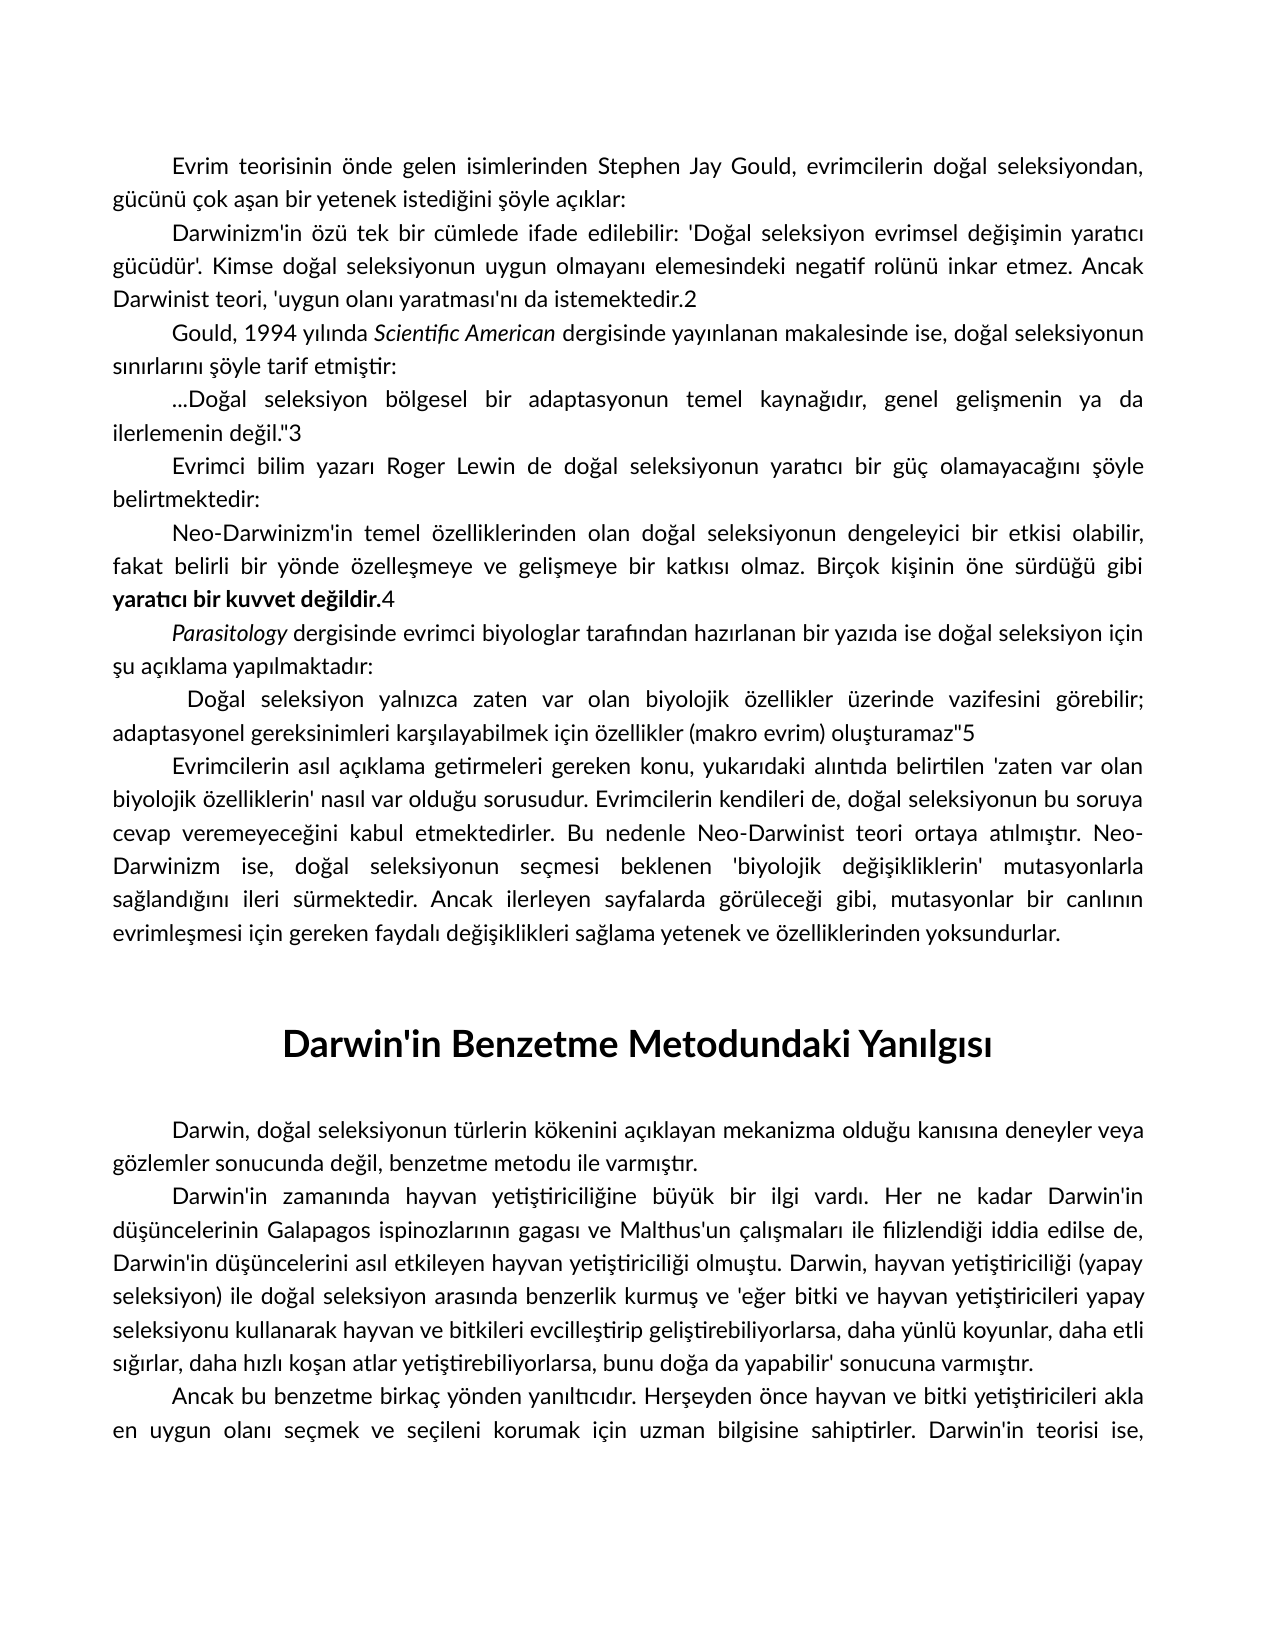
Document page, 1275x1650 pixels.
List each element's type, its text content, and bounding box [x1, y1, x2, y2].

text Darwinizm'in özü tek bir cümlede ifade edilebilir: 'Doğal seleksiyon evrimsel değişimin yaratıcı gücüdür'. Kimse doğal seleksiyonun uygun olmayanı elemesindeki negatif rolünü inkar etmez. Ancak Darwinist teori, 'uygun olanı yaratması'nı da istemektedir.2 [112, 214, 1145, 314]
text Evrimcilerin asıl açıklama getirmeleri gereken konu, yukarıdaki alıntıda belirtilen 'zaten var olan biyolojik özelliklerin' nasıl var olduğu sorusudur. Evrimcilerin kendileri de, doğal seleksiyonun bu soruya cevap veremeyeceğini kabul etmektedirler. Bu nedenle Neo-Darwinist teori ortaya atılmıştır. Neo-Darwinizm ise, doğal seleksiyonun seçmesi beklenen 'biyolojik değişikliklerin' mutasyonlarla sağlandığını ileri sürmektedir. Ancak ilerleyen sayfalarda görüleceği gibi, mutasyonlar bir canlının evrimleşmesi için gereken faydalı değişiklikleri sağlama yetenek ve özelliklerinden yoksundurlar. [112, 748, 1145, 948]
text Doğal seleksiyon yalnızca zaten var olan biyolojik özellikler üzerinde vazifesini görebilir; adaptasyonel gereksinimleri karşılayabilmek için özellikler (makro evrim) oluşturamaz"5 [112, 681, 1145, 748]
text Evrim teorisinin önde gelen isimlerinden Stephen Jay Gould, evrimcilerin doğal seleksiyondan, gücünü çok aşan bir yetenek istediğini şöyle açıklar: [112, 148, 1145, 214]
text Evrimci bilim yazarı Roger Lewin de doğal seleksiyonun yaratıcı bir güç olamayacağını şöyle belirtmektedir: [112, 448, 1145, 514]
text Darwin, doğal seleksiyonun türlerin kökenini açıklayan mekanizma olduğu kanısına deneyler veya gözlemler sonucunda değil, benzetme metodu ile varmıştır. [112, 1111, 1145, 1178]
text ...Doğal seleksiyon bölgesel bir adaptasyonun temel kaynağıdır, genel gelişmenin ya da ilerlemenin değil."3 [112, 381, 1145, 448]
text Darwin'in zamanında hayvan yetiştiriciliğine büyük bir ilgi vardı. Her ne kadar Darwin'in düşüncelerinin Galapagos ispinozlarının gagası ve Malthus'un çalışmaları ile filizlendiği iddia edilse de, Darwin'in düşüncelerini asıl etkileyen hayvan yetiştiriciliği olmuştu. Darwin, hayvan yetiştiriciliği (yapay seleksiyon) ile doğal seleksiyon arasında benzerlik kurmuş ve 'eğer bitki ve hayvan yetiştiricileri yapay seleksiyonu kullanarak hayvan ve bitkileri evcilleştirip geliştirebiliyorlarsa, daha yünlü koyunlar, daha etli sığırlar, daha hızlı koşan atlar yetiştirebiliyorlarsa, bunu doğa da yapabilir' sonucuna varmıştır. [112, 1178, 1145, 1378]
text Parasitology dergisinde evrimci biyologlar tarafından hazırlanan bir yazıda ise doğal seleksiyon için şu açıklama yapılmaktadır: [112, 614, 1145, 681]
text Gould, 1994 yılında Scientific American dergisinde yayınlanan makalesinde ise, doğal seleksiyonun sınırlarını şöyle tarif etmiştir: [112, 314, 1145, 381]
text Ancak bu benzetme birkaç yönden yanıltıcıdır. Herşeyden önce hayvan ve bitki yetiştiricileri akla en uygun olanı seçmek ve seçileni korumak için uzman bilgisine sahiptirler. Darwin'in teorisi ise, [112, 1378, 1145, 1445]
subtitle Darwin'in Benzetme Metodundaki Yanılgısı [112, 1021, 1162, 1066]
text Neo-Darwinizm'in temel özelliklerinden olan doğal seleksiyonun dengeleyici bir etkisi olabilir, fakat belirli bir yönde özelleşmeye ve gelişmeye bir katkısı olmaz. Birçok kişinin öne sürdüğü gibi yaratıcı bir kuvvet değildir.4 [112, 514, 1145, 614]
